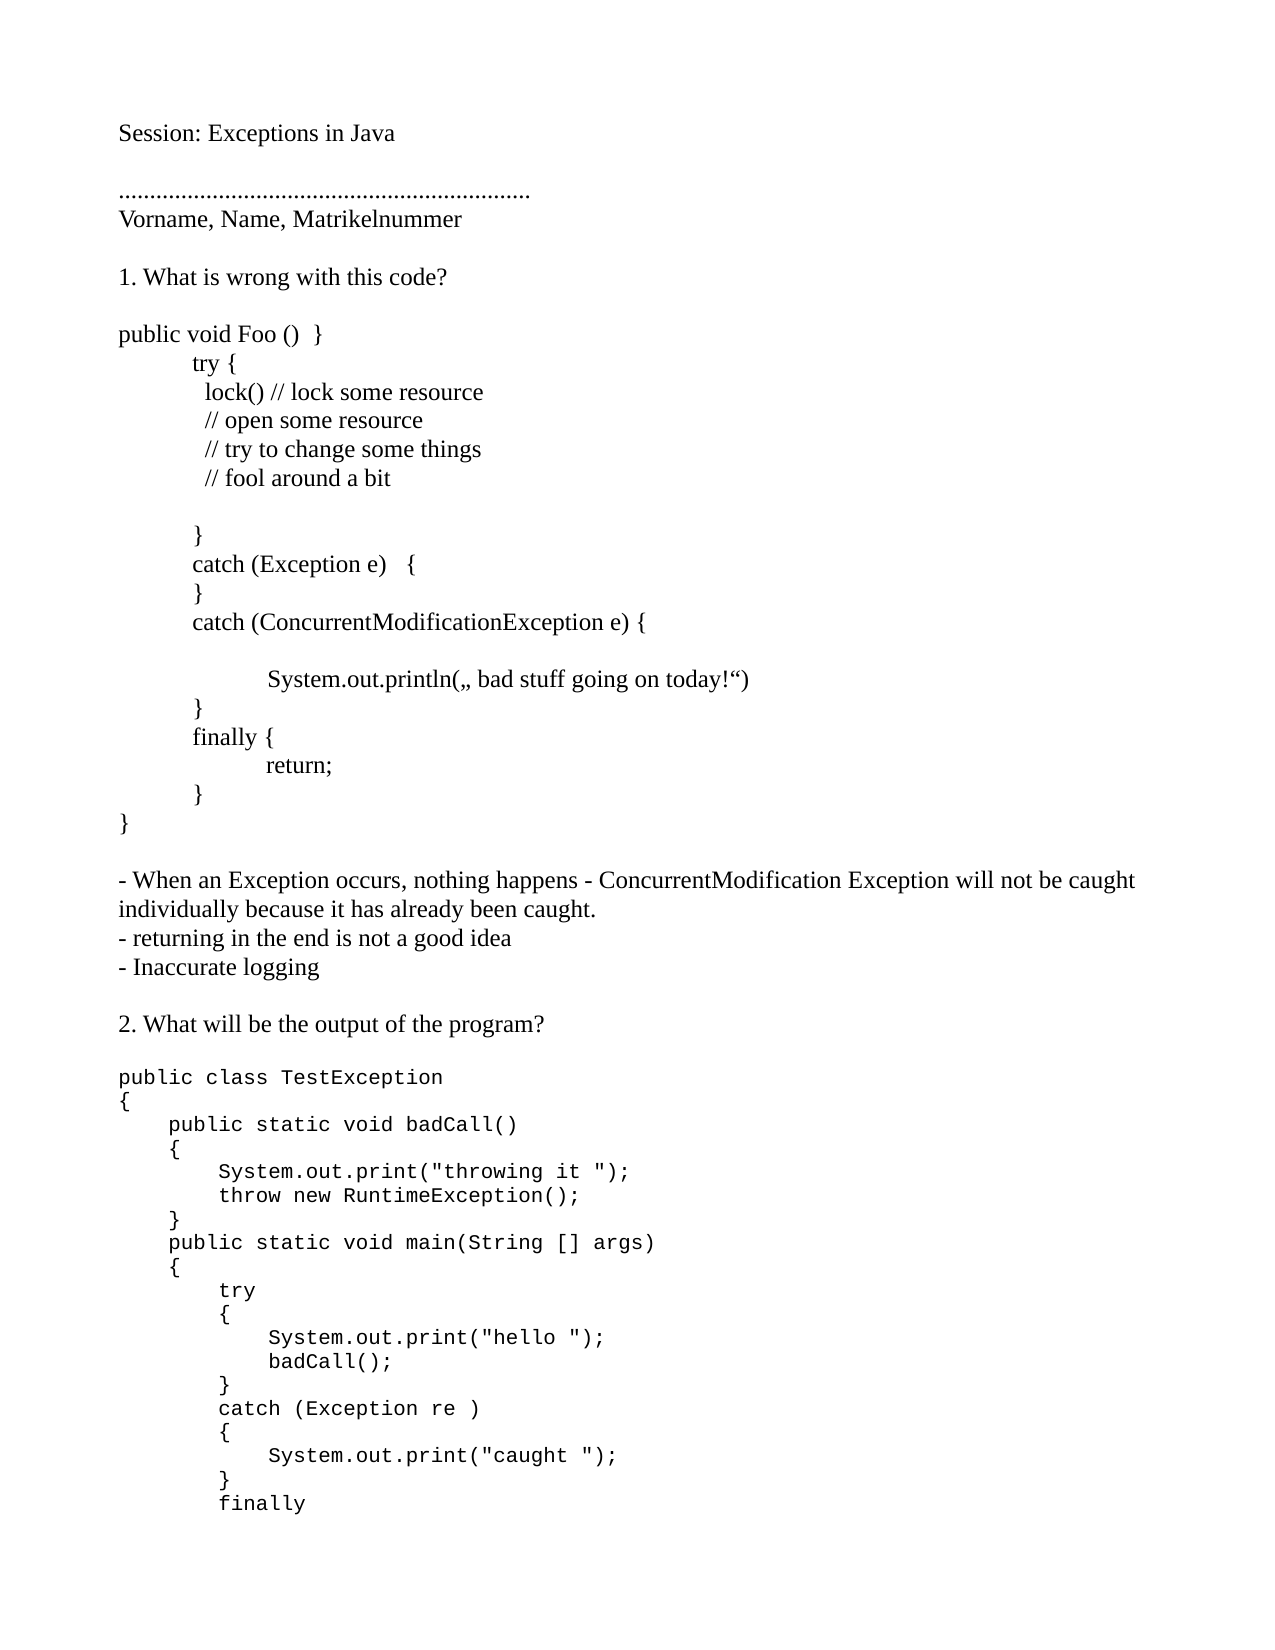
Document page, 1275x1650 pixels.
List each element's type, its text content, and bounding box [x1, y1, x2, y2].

text System.out.println(„ bad stuff going on today!“) [192, 664, 1157, 693]
text { [118, 1138, 1157, 1161]
text } [192, 521, 1157, 549]
text } [192, 578, 1157, 607]
text try { [192, 348, 1157, 377]
text Session: Exceptions in Java [118, 118, 1157, 147]
text lock() // lock some resource [192, 377, 1157, 406]
text { [118, 1091, 1157, 1114]
text { [118, 1303, 1157, 1327]
text public static void badCall() [118, 1114, 1157, 1138]
text catch (Exception e) { [192, 549, 1157, 578]
text } [118, 808, 1157, 837]
text - Inaccurate logging [118, 952, 1157, 981]
text catch (Exception re ) [118, 1398, 1157, 1422]
text } [192, 779, 1157, 808]
text public class TestException [118, 1067, 1157, 1091]
text finally { [192, 722, 1157, 751]
text { [118, 1256, 1157, 1280]
text public static void main(String [] args) [118, 1232, 1157, 1256]
text } [118, 1209, 1157, 1232]
text throw new RuntimeException(); [118, 1185, 1157, 1209]
text .................................................................. [118, 176, 1157, 204]
text return; [266, 751, 1157, 779]
text try [118, 1280, 1157, 1303]
text System.out.print("throwing it "); [118, 1161, 1157, 1185]
text - returning in the end is not a good idea [118, 923, 1157, 952]
text 2. What will be the output of the program? [118, 1009, 1157, 1038]
text Vorname, Name, Matrikelnummer [118, 204, 1157, 233]
text finally [118, 1492, 1157, 1516]
text } [118, 1374, 1157, 1398]
text // open some resource [192, 406, 1157, 434]
text System.out.print("hello "); [118, 1327, 1157, 1351]
text catch (ConcurrentModificationException e) { [192, 607, 1157, 636]
text public void Foo () } [118, 319, 1157, 348]
text System.out.print("caught "); [118, 1445, 1157, 1469]
text // fool around a bit [192, 463, 1157, 492]
text badCall(); [118, 1351, 1157, 1374]
text } [118, 1469, 1157, 1492]
text } [192, 693, 1157, 722]
text - When an Exception occurs, nothing happens - ConcurrentModification Exception will not be caught individually because it has already been caught. [118, 866, 1157, 923]
text { [118, 1422, 1157, 1445]
text // try to change some things [192, 434, 1157, 463]
text 1. What is wrong with this code? [118, 262, 1157, 291]
